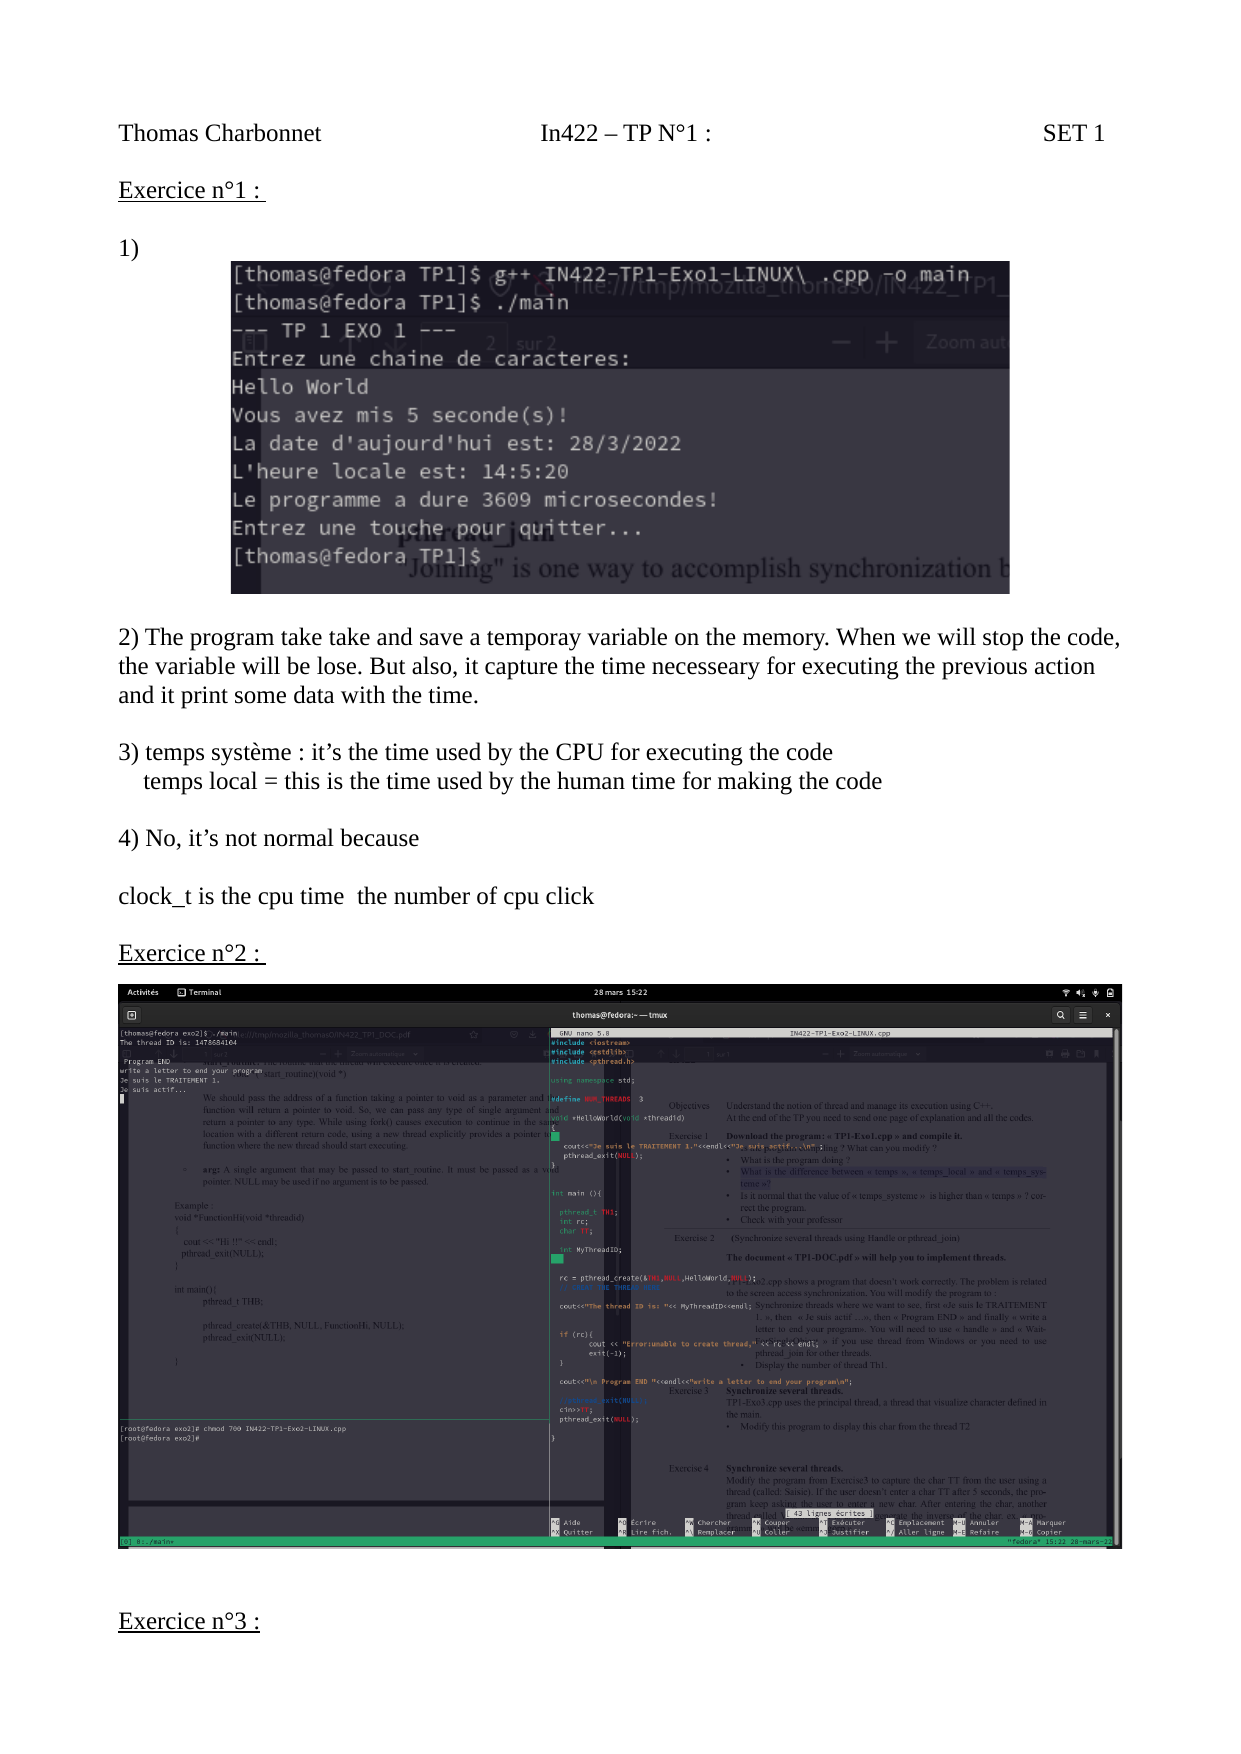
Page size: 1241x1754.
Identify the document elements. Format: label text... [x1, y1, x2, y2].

text 2) The program take take and save a temporay variable on the memory. When we will stop the code, the variable will be lose. But also, it capture the time necesseary for executing the previous action and it print some data with the time. [118, 622, 1122, 708]
text clock_t is the cpu time the number of cpu click [118, 881, 1122, 910]
text Exercice n°1 : [118, 176, 1122, 204]
text Exercice n°2 : [118, 938, 1122, 967]
picture [230, 261, 1010, 594]
text temps local = this is the time used by the human time for making the code [118, 766, 1122, 795]
text 4) No, it’s not normal because [118, 823, 1122, 852]
text 3) temps système : it’s the time used by the CPU for executing the code [118, 737, 1122, 766]
text Exercice n°3 : [118, 1606, 1122, 1635]
text Thomas Charbonnet In422 – TP N°1 : SET 1 [118, 118, 1122, 147]
picture [118, 984, 1123, 1549]
text 1) [118, 233, 1122, 262]
